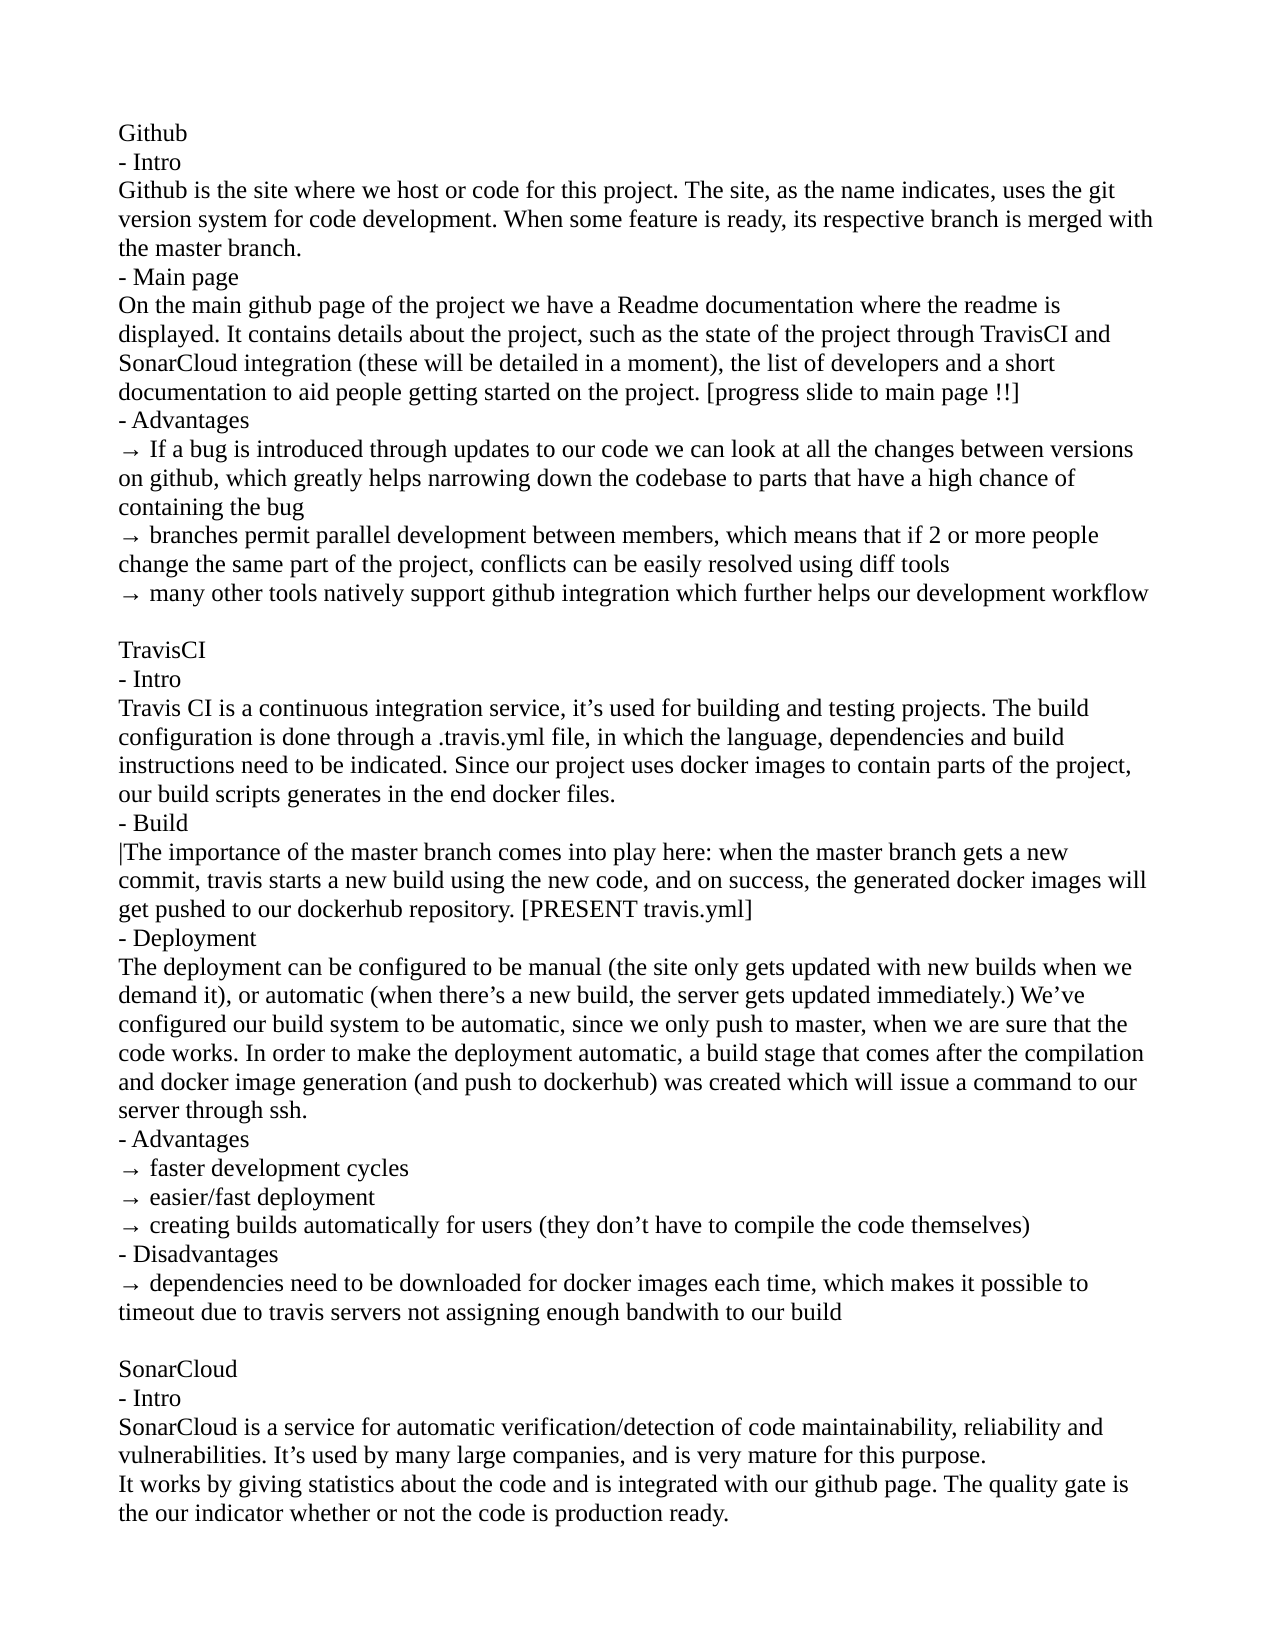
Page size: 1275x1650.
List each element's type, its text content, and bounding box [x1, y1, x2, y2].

text - Deployment [118, 923, 1157, 952]
text SonarCloud [118, 1354, 1157, 1383]
text → branches permit parallel development between members, which means that if 2 or more people change the same part of the project, conflicts can be easily resolved using diff tools [118, 521, 1157, 578]
text → many other tools natively support github integration which further helps our development workflow [118, 578, 1157, 607]
text → faster development cycles [118, 1153, 1157, 1182]
text - Advantages [118, 1124, 1157, 1153]
text The deployment can be configured to be manual (the site only gets updated with new builds when we demand it), or automatic (when there’s a new build, the server gets updated immediately.) We’ve configured our build system to be automatic, since we only push to master, when we are sure that the code works. In order to make the deployment automatic, a build stage that comes after the compilation and docker image generation (and push to dockerhub) was created which will issue a command to our server through ssh. [118, 952, 1157, 1124]
text - Intro [118, 1383, 1157, 1412]
text → creating builds automatically for users (they don’t have to compile the code themselves) [118, 1211, 1157, 1239]
text Github is the site where we host or code for this project. The site, as the name indicates, uses the git version system for code development. When some feature is ready, its respective branch is merged with the master branch. [118, 176, 1157, 262]
text SonarCloud is a service for automatic verification/detection of code maintainability, reliability and vulnerabilities. It’s used by many large companies, and is very mature for this purpose. [118, 1412, 1157, 1469]
text - Build [118, 808, 1157, 837]
text - Disadvantages [118, 1239, 1157, 1268]
text - Intro [118, 147, 1157, 176]
text Github [118, 118, 1157, 147]
text Travis CI is a continuous integration service, it’s used for building and testing projects. The build configuration is done through a .travis.yml file, in which the language, dependencies and build instructions need to be indicated. Since our project uses docker images to contain parts of the project, our build scripts generates in the end docker files. [118, 693, 1157, 808]
text TravisCI [118, 636, 1157, 664]
text → If a bug is introduced through updates to our code we can look at all the changes between versions on github, which greatly helps narrowing down the codebase to parts that have a high chance of containing the bug [118, 434, 1157, 521]
text - Advantages [118, 406, 1157, 434]
text It works by giving statistics about the code and is integrated with our github page. The quality gate is the our indicator whether or not the code is production ready. [118, 1469, 1157, 1527]
text - Intro [118, 664, 1157, 693]
text → easier/fast deployment [118, 1182, 1157, 1211]
text - Main page [118, 262, 1157, 291]
text → dependencies need to be downloaded for docker images each time, which makes it possible to timeout due to travis servers not assigning enough bandwith to our build [118, 1268, 1157, 1326]
text On the main github page of the project we have a Readme documentation where the readme is displayed. It contains details about the project, such as the state of the project through TravisCI and SonarCloud integration (these will be detailed in a moment), the list of developers and a short documentation to aid people getting started on the project. [progress slide to main page !!] [118, 291, 1157, 406]
text |The importance of the master branch comes into play here: when the master branch gets a new commit, travis starts a new build using the new code, and on success, the generated docker images will get pushed to our dockerhub repository. [PRESENT travis.yml] [118, 837, 1157, 923]
